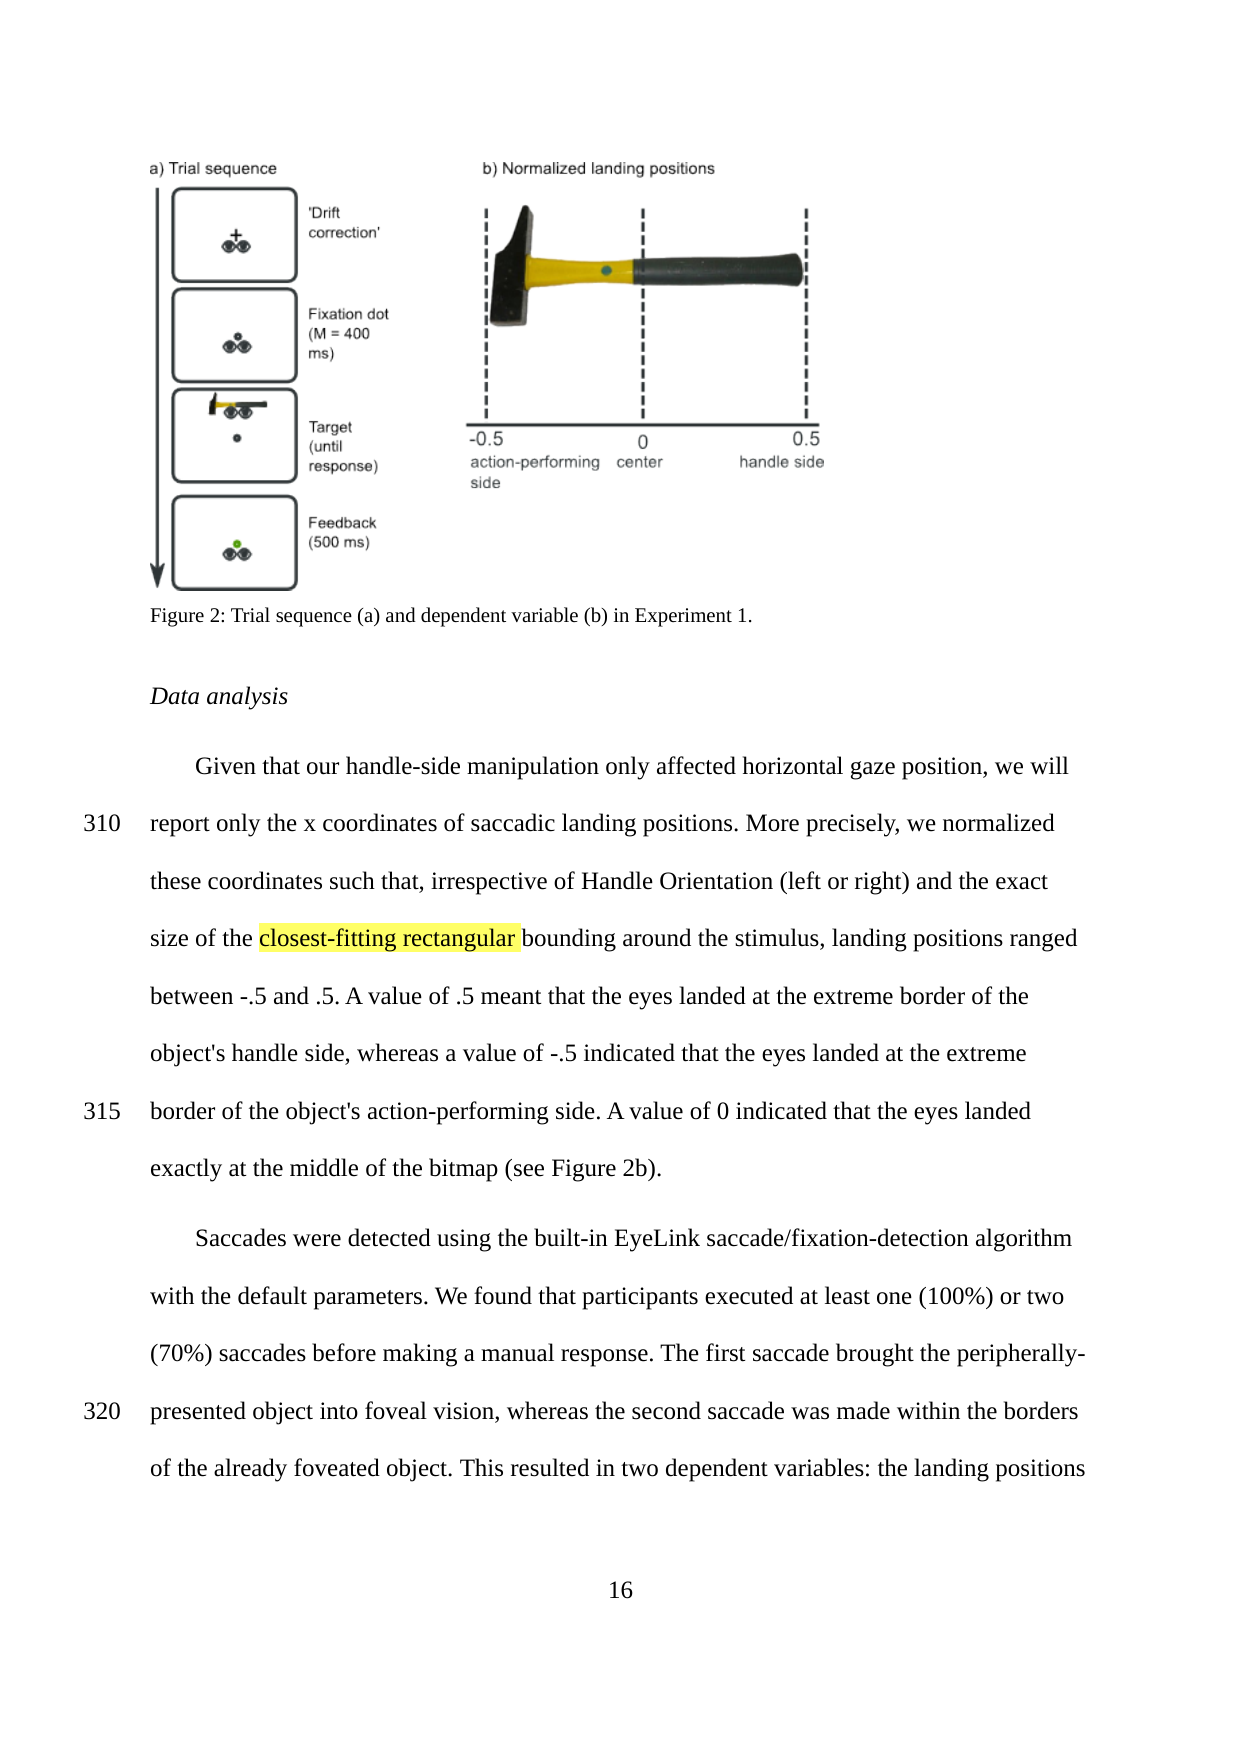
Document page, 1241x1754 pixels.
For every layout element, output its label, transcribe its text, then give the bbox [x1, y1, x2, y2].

picture [150, 162, 824, 591]
text Given that our handle-side manipulation only affected horizontal gaze position, we will report only the x coordinates of saccadic landing positions. More precisely, we normalized these coordinates such that, irrespective of Handle Orientation (left or right) and the exact size of the closest-fitting rectangular bounding around the stimulus, landing positions ranged between -.5 and .5. A value of .5 meant that the eyes landed at the extreme border of the object's handle side, whereas a value of -.5 indicated that the eyes landed at the extreme border of the object's action-performing side. A value of 0 indicated that the eyes landed exactly at the middle of the bitmap (see Figure 2b). [150, 751, 1091, 1182]
subtitle Data analysis [150, 681, 1091, 709]
text Figure 2: Trial sequence (a) and dependent variable (b) in Experiment 1. [150, 591, 824, 627]
text Saccades were detected using the built-in EyeLink saccade/fixation-detection algorithm with the default parameters. We found that participants executed at least one (100%) or two (70%) saccades before making a manual response. The first saccade brought the peripherally-presented object into foveal vision, whereas the second saccade was made within the borders of the already foveated object. This resulted in two dependent variables: the landing positions [150, 1223, 1091, 1482]
